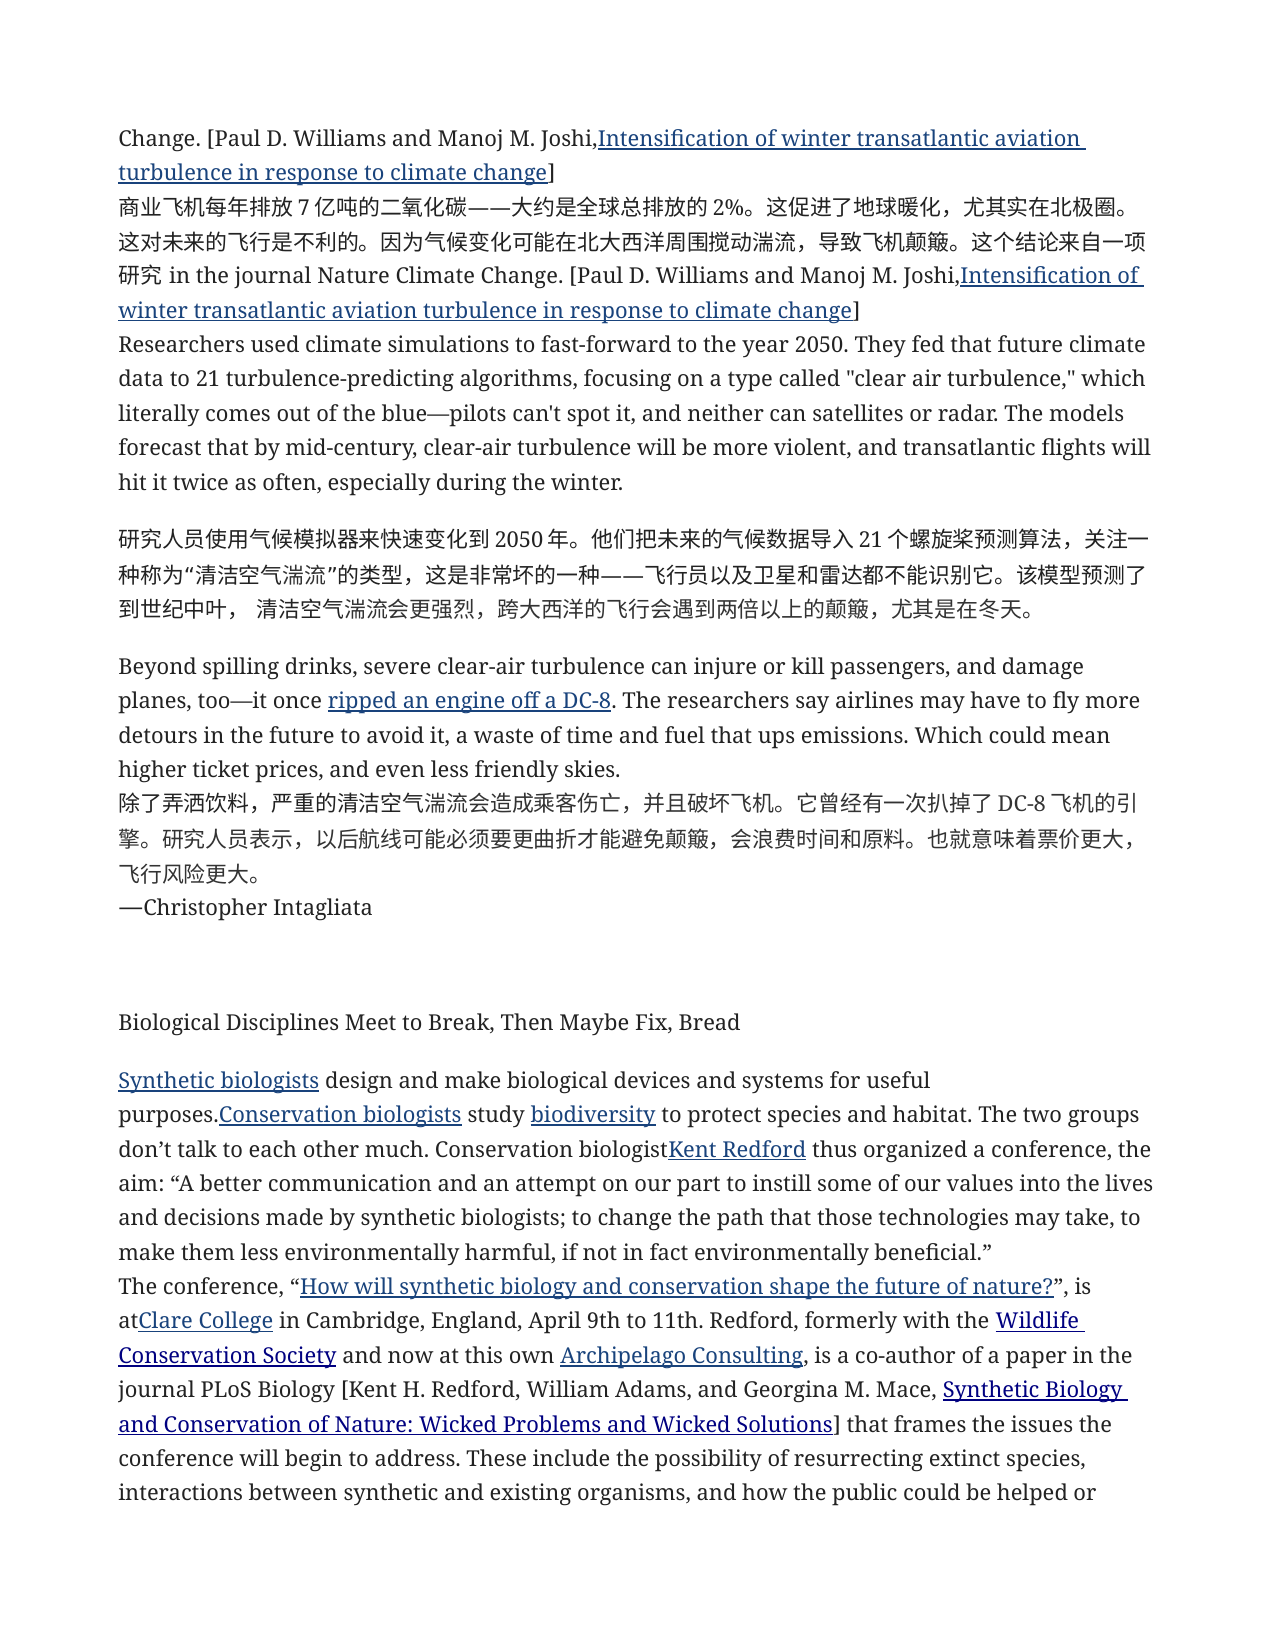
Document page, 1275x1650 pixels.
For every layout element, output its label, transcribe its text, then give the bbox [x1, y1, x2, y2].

text Change. [Paul D. Williams and Manoj M. Joshi,Intensiﬁcation of winter transatlantic aviation turbulence in response to climate change] [118, 118, 1157, 187]
text Synthetic biologists design and make biological devices and systems for useful purposes.Conservation biologists study biodiversity to protect species and habitat. The two groups don’t talk to each other much. Conservation biologistKent Redford thus organized a conference, the aim: “A better communication and an attempt on our part to instill some of our values into the lives and decisions made by synthetic biologists; to change the path that those technologies may take, to make them less environmentally harmful, if not in fact environmentally beneficial.” [118, 1060, 1157, 1267]
text —Christopher Intagliata [118, 887, 1157, 921]
text 研究人员使用气候模拟器来快速变化到2050年。他们把未来的气候数据导入21个螺旋桨预测算法，关注一种称为“清洁空气湍流”的类型，这是非常坏的一种——飞行员以及卫星和雷达都不能识别它。该模型预测了到世纪中叶， 清洁空气湍流会更强烈，跨大西洋的飞行会遇到两倍以上的颠簸，尤其是在冬天。 [118, 520, 1157, 623]
subtitle Biological Disciplines Meet to Break, Then Maybe Fix, Bread [118, 1002, 1157, 1037]
text Beyond spilling drinks, severe clear-air turbulence can injure or kill passengers, and damage planes, too—it once ripped an engine off a DC-8. The researchers say airlines may have to fly more detours in the future to avoid it, a waste of time and fuel that ups emissions. Which could mean higher ticket prices, and even less friendly skies. [118, 646, 1157, 784]
text 商业飞机每年排放7亿吨的二氧化碳——大约是全球总排放的2%。这促进了地球暖化，尤其实在北极圈。这对未来的飞行是不利的。因为气候变化可能在北大西洋周围搅动湍流，导致飞机颠簸。这个结论来自一项研究 in the journal Nature Climate Change. [Paul D. Williams and Manoj M. Joshi,Intensiﬁcation of winter transatlantic aviation turbulence in response to climate change] [118, 187, 1157, 324]
text Researchers used climate simulations to fast-forward to the year 2050. They fed that future climate data to 21 turbulence-predicting algorithms, focusing on a type called "clear air turbulence," which literally comes out of the blue—pilots can't spot it, and neither can satellites or radar. The models forecast that by mid-century, clear-air turbulence will be more violent, and transatlantic flights will hit it twice as often, especially during the winter. [118, 324, 1157, 496]
text 除了弄洒饮料，严重的清洁空气湍流会造成乘客伤亡，并且破坏飞机。它曾经有一次扒掉了DC-8飞机的引擎。研究人员表示，以后航线可能必须要更曲折才能避免颠簸，会浪费时间和原料。也就意味着票价更大，飞行风险更大。 [118, 784, 1157, 887]
text The conference, “How will synthetic biology and conservation shape the future of nature?”, is atClare College in Cambridge, England, April 9th to 11th. Redford, formerly with the Wildlife Conservation Society and now at this own Archipelago Consulting, is a co-author of a paper in the journal PLoS Biology [Kent H. Redford, William Adams, and Georgina M. Mace, Synthetic Biology and Conservation of Nature: Wicked Problems and Wicked Solutions] that frames the issues the conference will begin to address. These include the possibility of resurrecting extinct species, interactions between synthetic and existing organisms, and how the public could be helped or [118, 1267, 1157, 1507]
